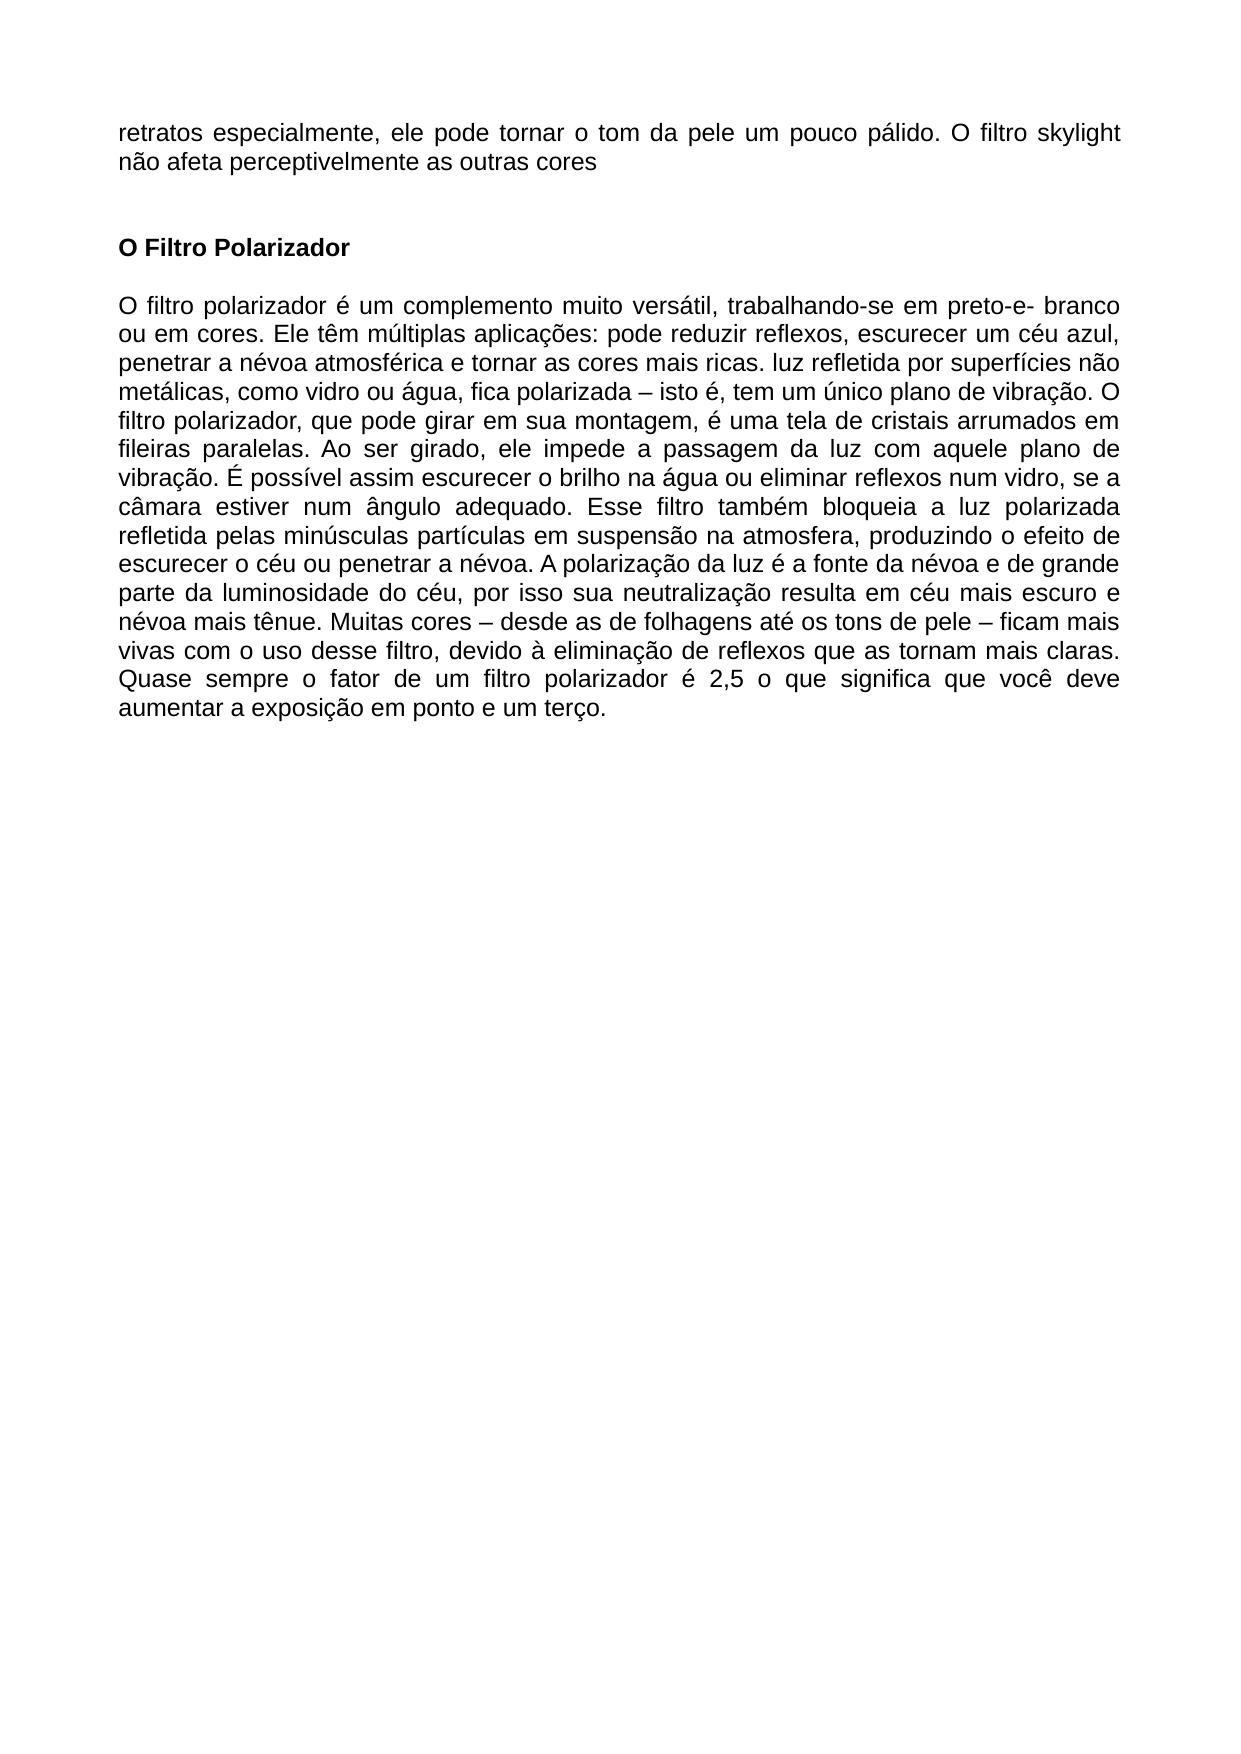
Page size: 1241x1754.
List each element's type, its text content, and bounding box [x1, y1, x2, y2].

text O Filtro Polarizador [118, 233, 1122, 262]
text retratos especialmente, ele pode tornar o tom da pele um pouco pálido. O filtro skylight não afeta perceptivelmente as outras cores [118, 118, 1122, 176]
text O filtro polarizador é um complemento muito versátil, trabalhando-se em preto-e- branco ou em cores. Ele têm múltiplas aplicações: pode reduzir reflexos, escurecer um céu azul, penetrar a névoa atmosférica e tornar as cores mais ricas. luz refletida por superfícies não metálicas, como vidro ou água, fica polarizada – isto é, tem um único plano de vibração. O filtro polarizador, que pode girar em sua montagem, é uma tela de cristais arrumados em fileiras paralelas. Ao ser girado, ele impede a passagem da luz com aquele plano de vibração. É possível assim escurecer o brilho na água ou eliminar reflexos num vidro, se a câmara estiver num ângulo adequado. Esse filtro também bloqueia a luz polarizada refletida pelas minúsculas partículas em suspensão na atmosfera, produzindo o efeito de escurecer o céu ou penetrar a névoa. A polarização da luz é a fonte da névoa e de grande parte da luminosidade do céu, por isso sua neutralização resulta em céu mais escuro e névoa mais tênue. Muitas cores – desde as de folhagens até os tons de pele – ficam mais vivas com o uso desse filtro, devido à eliminação de reflexos que as tornam mais claras. Quase sempre o fator de um filtro polarizador é 2,5 o que significa que você deve aumentar a exposição em ponto e um terço. [118, 291, 1122, 722]
